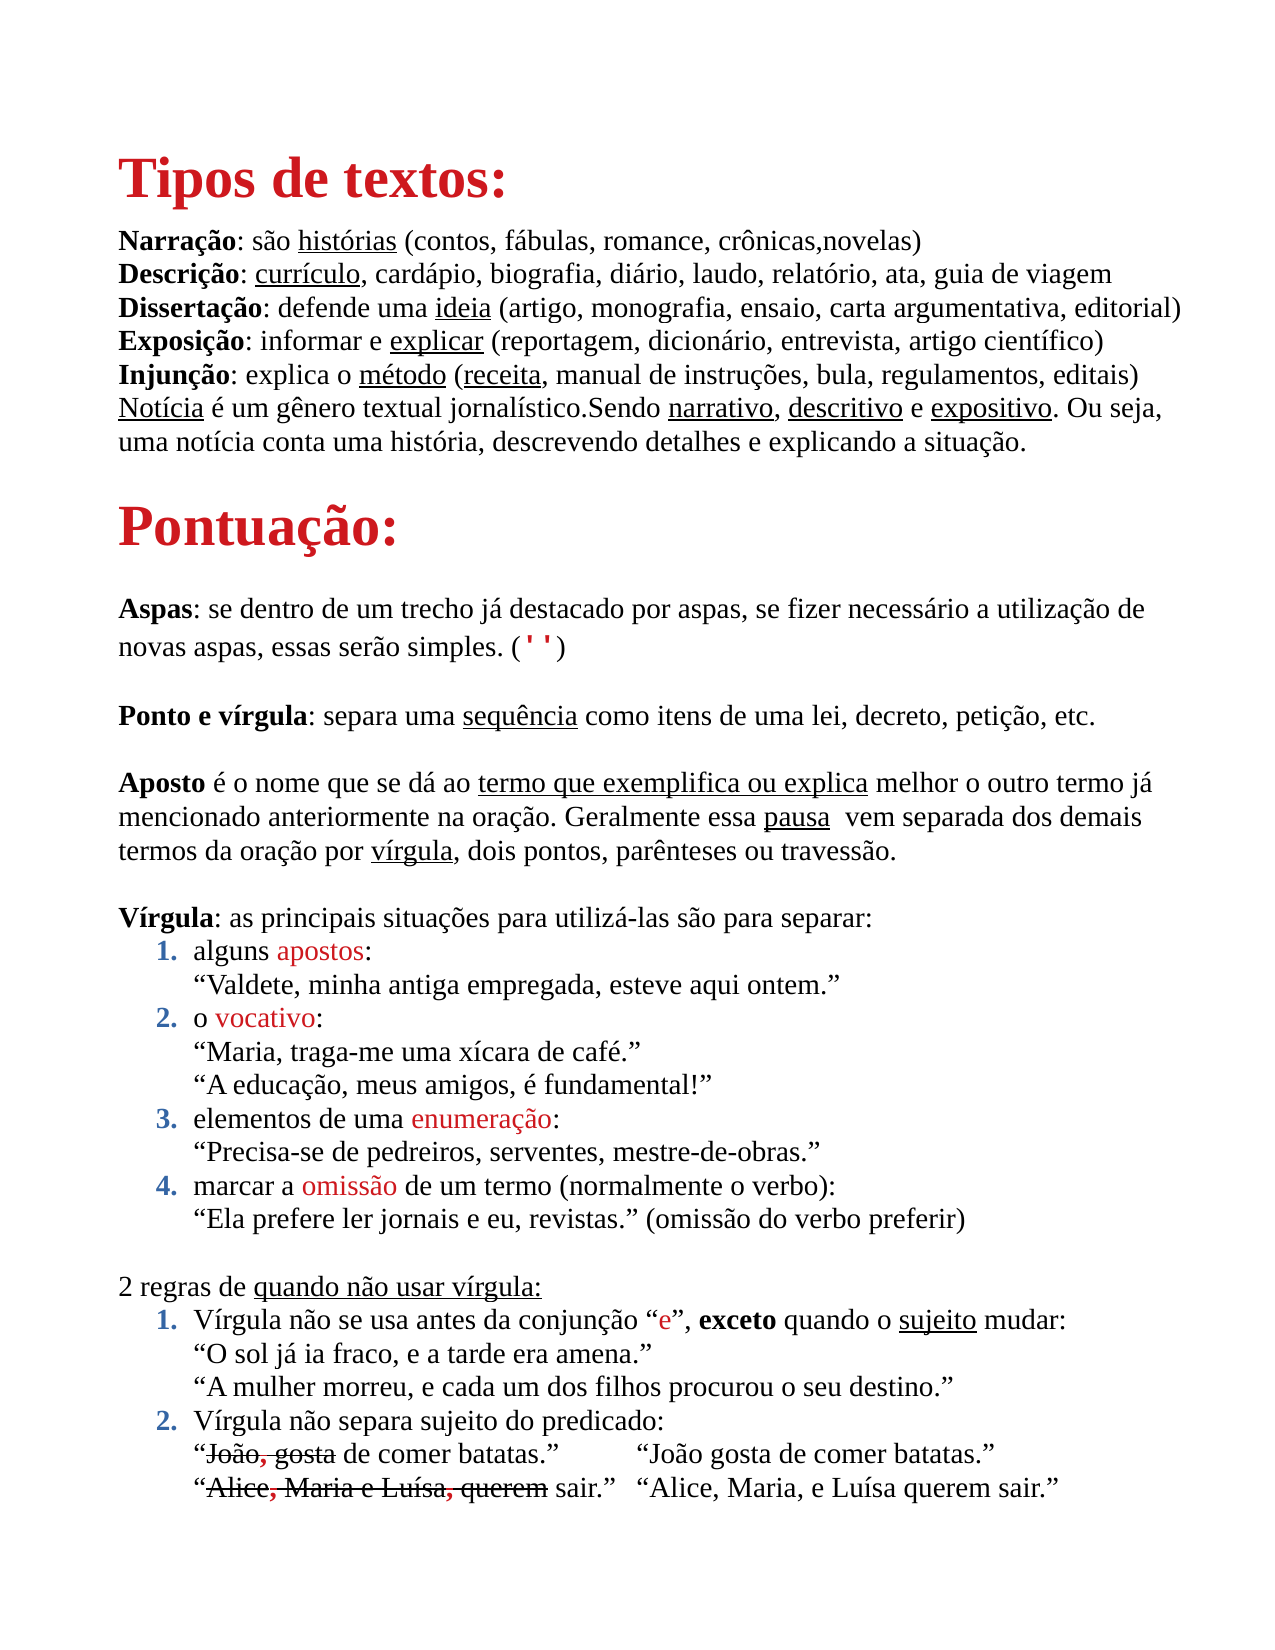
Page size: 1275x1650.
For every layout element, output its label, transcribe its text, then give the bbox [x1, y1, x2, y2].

subtitle Injunção: explica o método (receita, manual de instruções, bula, regulamentos, editais) [118, 357, 1193, 390]
subtitle Exposição: informar e explicar (reportagem, dicionário, entrevista, artigo científico) [118, 323, 1193, 357]
subtitle Tipos de textos: [118, 143, 1193, 210]
list Vírgula não se usa antes da conjunção “e”, exceto quando o sujeito mudar: “O sol já ia fraco, e a tarde era amena.” “A mulher morreu, e cada um dos filhos procurou o seu destino.” [156, 1302, 1193, 1403]
subtitle Dissertação: defende uma ideia (artigo, monografia, ensaio, carta argumentativa, editorial) [118, 290, 1193, 323]
subtitle Notícia é um gênero textual jornalístico.Sendo narrativo, descritivo e expositivo. Ou seja, uma notícia conta uma história, descrevendo detalhes e explicando a situação. [118, 390, 1193, 457]
text Aspas: se dentro de um trecho já destacado por aspas, se fizer necessário a utilização de novas aspas, essas serão simples. ('') [118, 592, 1193, 665]
list alguns apostos: “Valdete, minha antiga empregada, esteve aqui ontem.” [156, 933, 1193, 1000]
list marcar a omissão de um termo (normalmente o verbo): “Ela prefere ler jornais e eu, revistas.” (omissão do verbo preferir) [156, 1168, 1193, 1269]
text Aposto é o nome que se dá ao termo que exemplifica ou explica melhor o outro termo já mencionado anteriormente na oração. Geralmente essa pausa vem separada dos demais termos da oração por vírgula, dois pontos, parênteses ou travessão. [118, 766, 1193, 866]
list o vocativo: “Maria, traga-me uma xícara de café.” [156, 1000, 1193, 1067]
subtitle Descrição: currículo, cardápio, biografia, diário, laudo, relatório, ata, guia de viagem [118, 256, 1193, 290]
text 2 regras de quando não usar vírgula: [118, 1269, 1193, 1302]
list elementos de uma enumeração: “Precisa-se de pedreiros, serventes, mestre-de-obras.” [156, 1101, 1193, 1168]
list “A educação, meus amigos, é fundamental!” [156, 1067, 1193, 1101]
subtitle Narração: são histórias (contos, fábulas, romance, crônicas,novelas) [118, 223, 1193, 256]
subtitle Pontuação: [118, 491, 1193, 558]
text Vírgula: as principais situações para utilizá-las são para separar: [118, 900, 1193, 933]
text Ponto e vírgula: separa uma sequência como itens de uma lei, decreto, petição, etc. [118, 698, 1193, 732]
list Vírgula não separa sujeito do predicado: “João, gosta de comer batatas.” “João gosta de comer batatas.” “Alice, Maria e Luísa, querem sair.” “Alice, Maria, e Luísa querem sair.” [156, 1403, 1193, 1503]
